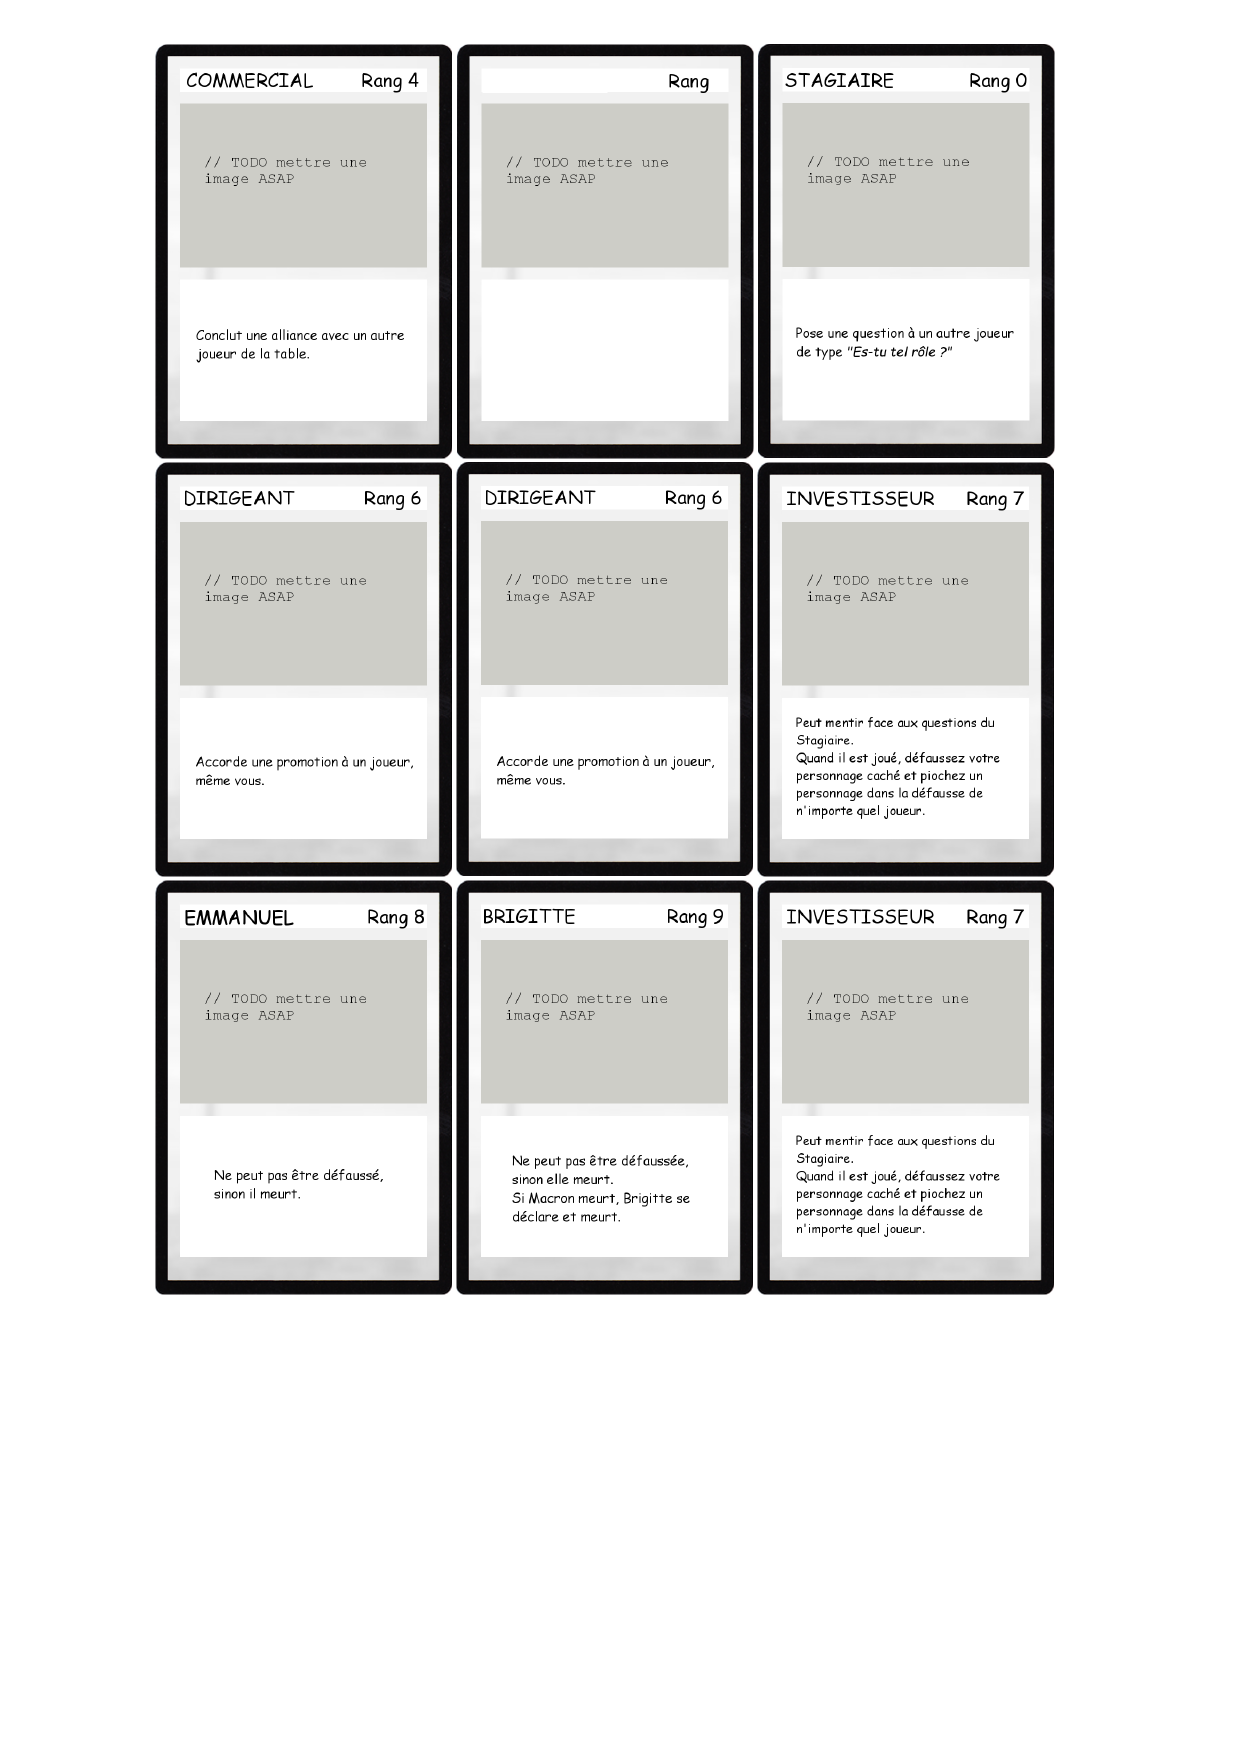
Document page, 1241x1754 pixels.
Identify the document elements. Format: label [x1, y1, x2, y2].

picture [153, 42, 1056, 1305]
